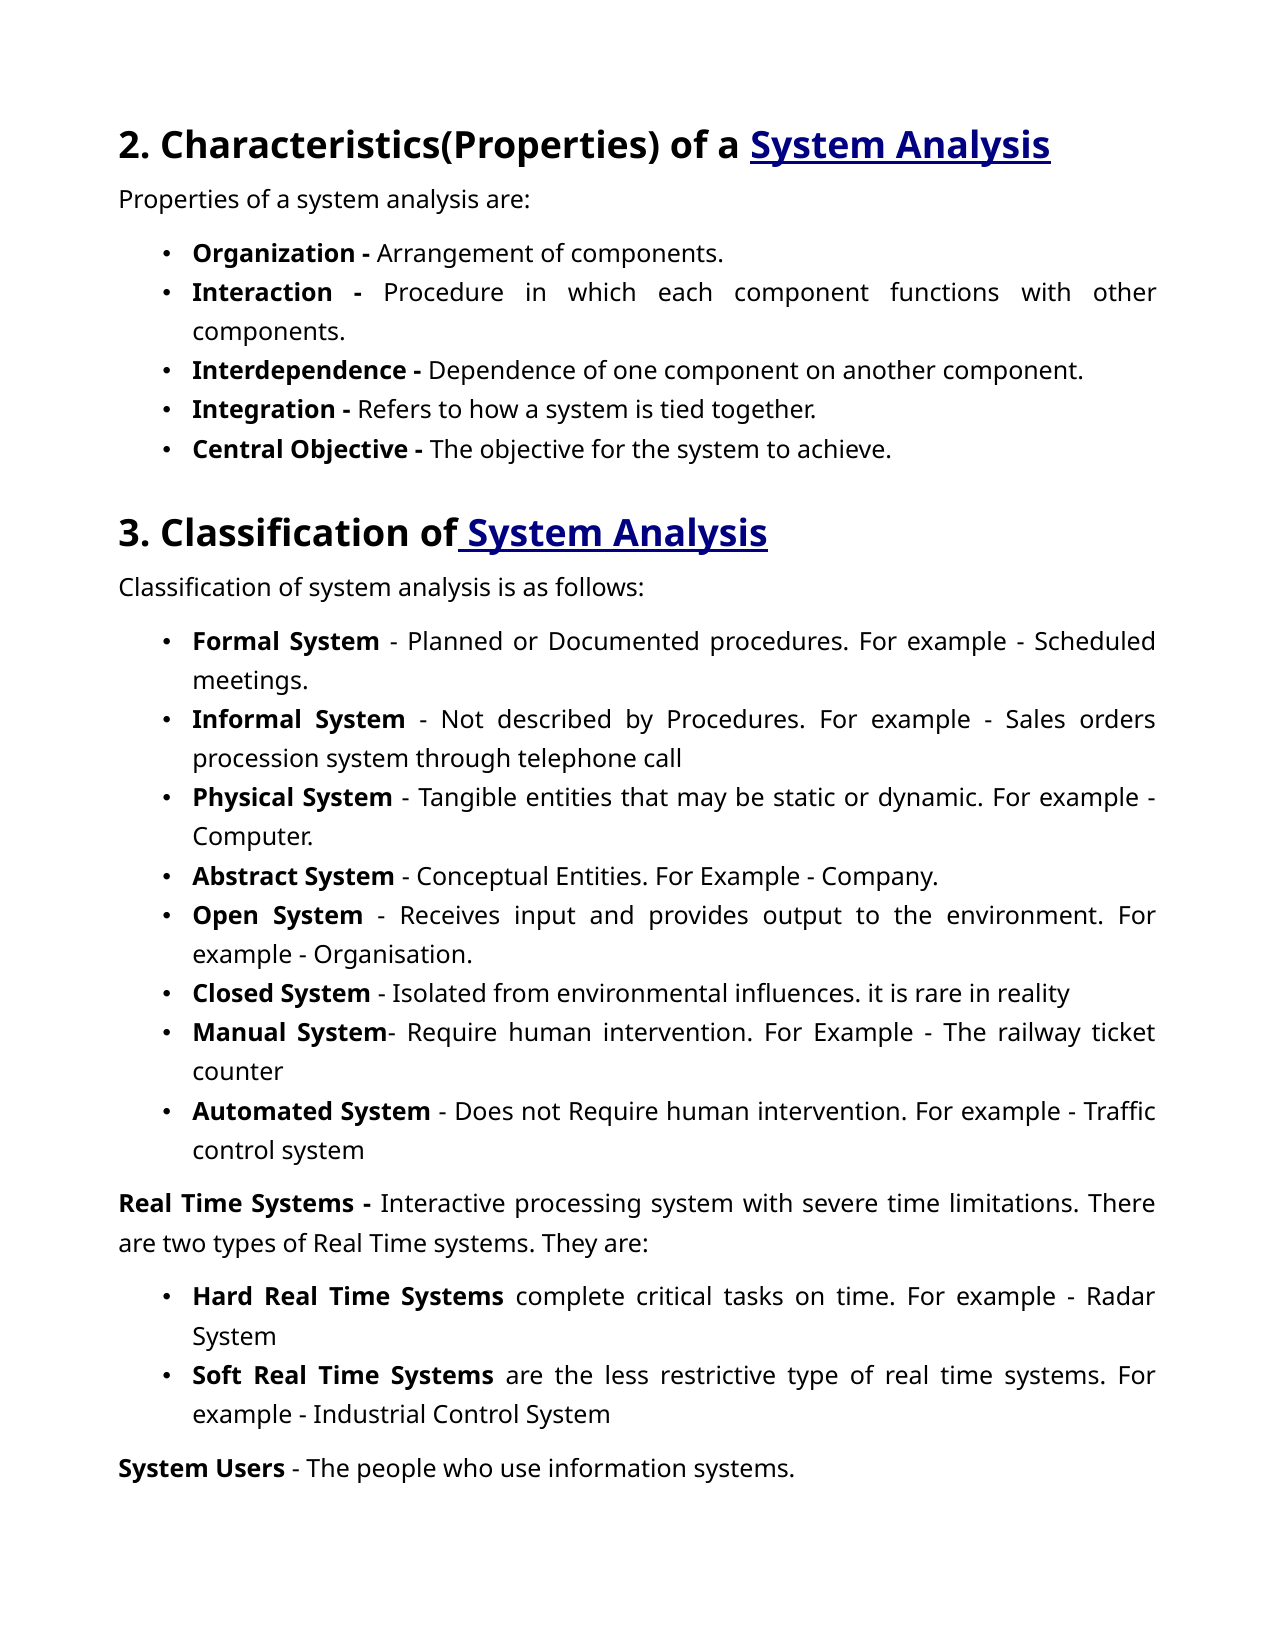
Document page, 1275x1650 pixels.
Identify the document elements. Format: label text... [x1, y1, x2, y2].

list Closed System - Isolated from environmental influences. it is rare in reality [162, 976, 1157, 1010]
list Interaction - Procedure in which each component functions with other components. [162, 274, 1157, 348]
list Organization - Arrangement of components. [162, 235, 1157, 269]
list Interdependence - Dependence of one component on another component. [162, 353, 1157, 387]
subtitle 3. Classification of System Analysis [118, 506, 1157, 557]
text Classification of system analysis is as follows: [118, 569, 1157, 603]
list Physical System - Tangible entities that may be static or dynamic. For example - Computer. [162, 780, 1157, 853]
text Properties of a system analysis are: [118, 182, 1157, 216]
text System Users - The people who use information systems. [118, 1450, 1157, 1484]
list Hard Real Time Systems complete critical tasks on time. For example - Radar System [162, 1279, 1157, 1352]
list Automated System - Does not Require human intervention. For example - Traffic control system [162, 1093, 1157, 1166]
list Abstract System - Conceptual Entities. For Example - Company. [162, 858, 1157, 892]
list Informal System - Not described by Procedures. For example - Sales orders procession system through telephone call [162, 701, 1157, 775]
subtitle 2. Characteristics(Properties) of a System Analysis [118, 118, 1157, 169]
list Manual System- Require human intervention. For Example - The railway ticket counter [162, 1015, 1157, 1088]
list Integration - Refers to how a system is tied together. [162, 392, 1157, 426]
list Formal System - Planned or Documented procedures. For example - Scheduled meetings. [162, 623, 1157, 696]
list Central Objective - The objective for the system to achieve. [162, 431, 1157, 465]
list Open System - Receives input and provides output to the environment. For example - Organisation. [162, 897, 1157, 971]
list Soft Real Time Systems are the less restrictive type of real time systems. For example - Industrial Control System [162, 1357, 1157, 1431]
text Real Time Systems - Interactive processing system with severe time limitations. There are two types of Real Time systems. They are: [118, 1186, 1157, 1259]
